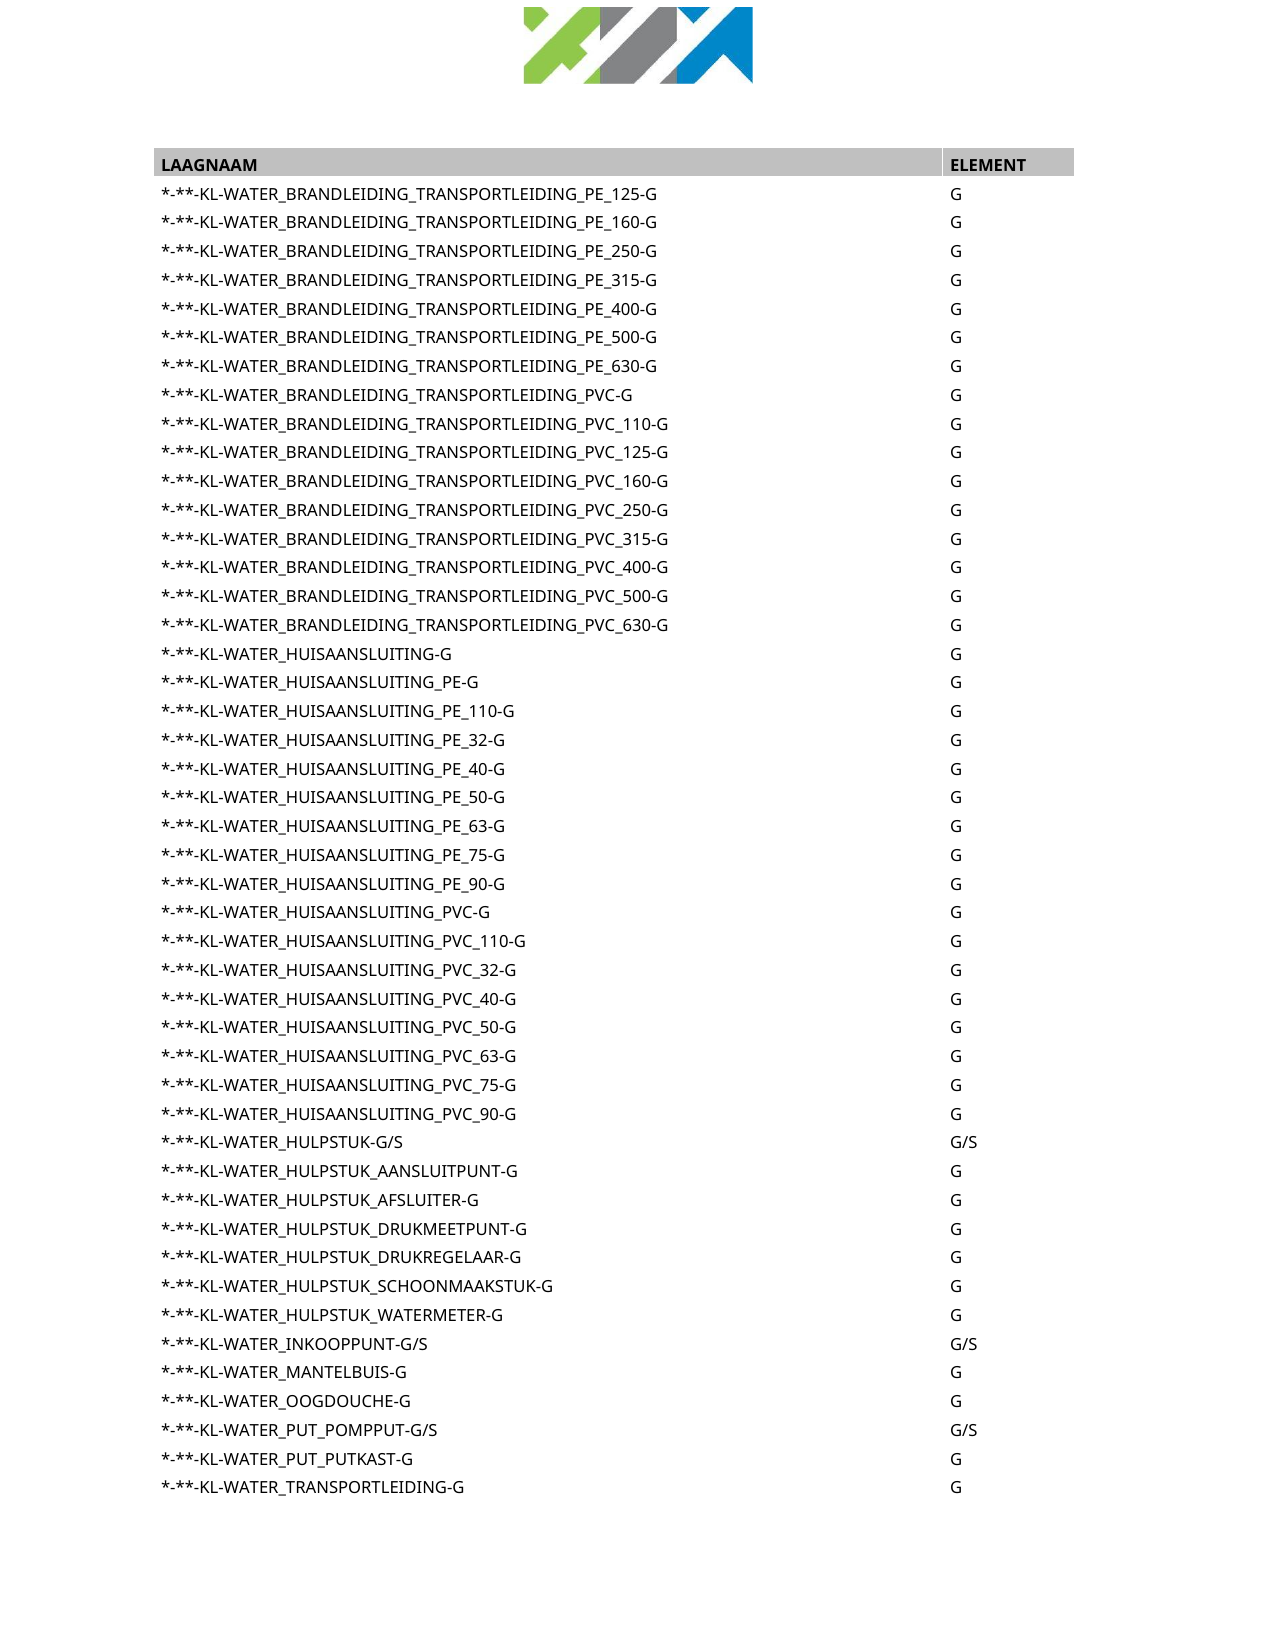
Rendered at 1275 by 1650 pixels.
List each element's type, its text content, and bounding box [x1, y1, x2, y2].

table_cell *-**-KL-WATER_HULPSTUK-G/S [154, 1125, 942, 1154]
table_cell G [943, 349, 1074, 378]
table_cell *-**-KL-WATER_HULPSTUK_DRUKMEETPUNT-G [154, 1211, 942, 1240]
table_cell *-**-KL-WATER_BRANDLEIDING_TRANSPORTLEIDING_PE_315-G [154, 263, 942, 291]
table_cell *-**-KL-WATER_BRANDLEIDING_TRANSPORTLEIDING_PE_160-G [154, 205, 942, 234]
table_cell *-**-KL-WATER_HUISAANSLUITING_PVC_32-G [154, 953, 942, 981]
table_cell G [943, 550, 1074, 579]
table_cell G [943, 521, 1074, 550]
table_cell G [943, 895, 1074, 924]
table_cell *-**-KL-WATER_BRANDLEIDING_TRANSPORTLEIDING_PVC_250-G [154, 493, 942, 521]
table_cell *-**-KL-WATER_PUT_POMPPUT-G/S [154, 1413, 942, 1441]
table_cell G [943, 751, 1074, 780]
table_cell G [943, 1384, 1074, 1413]
table_cell G [943, 1240, 1074, 1269]
table_cell *-**-KL-WATER_BRANDLEIDING_TRANSPORTLEIDING_PVC-G [154, 378, 942, 406]
table_cell *-**-KL-WATER_HUISAANSLUITING_PE_32-G [154, 723, 942, 751]
table_cell *-**-KL-WATER_INKOOPPUNT-G/S [154, 1326, 942, 1355]
table_cell *-**-KL-WATER_BRANDLEIDING_TRANSPORTLEIDING_PVC_125-G [154, 435, 942, 464]
table_cell *-**-KL-WATER_HUISAANSLUITING_PE_40-G [154, 751, 942, 780]
table_cell *-**-KL-WATER_BRANDLEIDING_TRANSPORTLEIDING_PE_250-G [154, 234, 942, 263]
table_cell G [943, 1470, 1074, 1499]
table_cell *-**-KL-WATER_BRANDLEIDING_TRANSPORTLEIDING_PVC_315-G [154, 521, 942, 550]
table_cell *-**-KL-WATER_TRANSPORTLEIDING-G [154, 1470, 942, 1499]
table_cell G [943, 234, 1074, 263]
table_cell *-**-KL-WATER_BRANDLEIDING_TRANSPORTLEIDING_PVC_160-G [154, 464, 942, 493]
table_cell *-**-KL-WATER_BRANDLEIDING_TRANSPORTLEIDING_PE_400-G [154, 291, 942, 320]
table_cell *-**-KL-WATER_HUISAANSLUITING_PVC-G [154, 895, 942, 924]
table_cell *-**-KL-WATER_HUISAANSLUITING_PE-G [154, 665, 942, 694]
table_cell G [943, 780, 1074, 809]
table_cell G [943, 665, 1074, 694]
table_header ELEMENT [943, 148, 1074, 176]
table_header LAAGNAAM [154, 148, 942, 176]
table_cell G [943, 838, 1074, 866]
table_cell G [943, 1039, 1074, 1068]
table_cell *-**-KL-WATER_HULPSTUK_SCHOONMAAKSTUK-G [154, 1269, 942, 1298]
table_cell G [943, 263, 1074, 291]
table_cell *-**-KL-WATER_HUISAANSLUITING_PVC_90-G [154, 1096, 942, 1125]
table_cell G [943, 694, 1074, 723]
table_cell *-**-KL-WATER_HULPSTUK_AANSLUITPUNT-G [154, 1154, 942, 1183]
table_cell *-**-KL-WATER_HUISAANSLUITING_PE_50-G [154, 780, 942, 809]
table_cell *-**-KL-WATER_HUISAANSLUITING_PE_90-G [154, 866, 942, 895]
table_cell G [943, 636, 1074, 665]
table_cell G [943, 579, 1074, 608]
table_cell G [943, 723, 1074, 751]
table_cell *-**-KL-WATER_HUISAANSLUITING-G [154, 636, 942, 665]
table_cell G/S [943, 1326, 1074, 1355]
table_cell G [943, 1096, 1074, 1125]
table_cell G [943, 1298, 1074, 1326]
table_cell G [943, 1355, 1074, 1384]
table_cell *-**-KL-WATER_BRANDLEIDING_TRANSPORTLEIDING_PVC_110-G [154, 406, 942, 435]
table_cell *-**-KL-WATER_HUISAANSLUITING_PVC_40-G [154, 981, 942, 1010]
table_cell G/S [943, 1413, 1074, 1441]
table_cell *-**-KL-WATER_HULPSTUK_AFSLUITER-G [154, 1183, 942, 1211]
table_cell G [943, 608, 1074, 636]
table_cell G [943, 176, 1074, 205]
table_cell G [943, 320, 1074, 349]
table_cell G [943, 464, 1074, 493]
table_cell G [943, 406, 1074, 435]
table_cell *-**-KL-WATER_BRANDLEIDING_TRANSPORTLEIDING_PVC_500-G [154, 579, 942, 608]
table_cell *-**-KL-WATER_BRANDLEIDING_TRANSPORTLEIDING_PE_500-G [154, 320, 942, 349]
table_cell *-**-KL-WATER_HUISAANSLUITING_PVC_50-G [154, 1010, 942, 1039]
table_cell *-**-KL-WATER_BRANDLEIDING_TRANSPORTLEIDING_PE_125-G [154, 176, 942, 205]
table_cell *-**-KL-WATER_HUISAANSLUITING_PVC_75-G [154, 1068, 942, 1096]
table_cell *-**-KL-WATER_PUT_PUTKAST-G [154, 1441, 942, 1470]
table_cell *-**-KL-WATER_HUISAANSLUITING_PE_110-G [154, 694, 942, 723]
table_cell G [943, 1211, 1074, 1240]
table_cell G [943, 1010, 1074, 1039]
table_cell *-**-KL-WATER_BRANDLEIDING_TRANSPORTLEIDING_PE_630-G [154, 349, 942, 378]
table_cell G [943, 809, 1074, 838]
table_cell G [943, 205, 1074, 234]
table_cell G [943, 1269, 1074, 1298]
table_cell *-**-KL-WATER_HUISAANSLUITING_PE_75-G [154, 838, 942, 866]
table_cell G [943, 435, 1074, 464]
table_cell G [943, 1183, 1074, 1211]
table_cell *-**-KL-WATER_HUISAANSLUITING_PVC_63-G [154, 1039, 942, 1068]
table_cell G [943, 953, 1074, 981]
table_cell *-**-KL-WATER_HUISAANSLUITING_PE_63-G [154, 809, 942, 838]
table_cell *-**-KL-WATER_OOGDOUCHE-G [154, 1384, 942, 1413]
table_cell *-**-KL-WATER_HUISAANSLUITING_PVC_110-G [154, 924, 942, 953]
table_cell G [943, 1068, 1074, 1096]
table_cell *-**-KL-WATER_BRANDLEIDING_TRANSPORTLEIDING_PVC_630-G [154, 608, 942, 636]
table_cell *-**-KL-WATER_HULPSTUK_DRUKREGELAAR-G [154, 1240, 942, 1269]
table_cell G [943, 291, 1074, 320]
table_cell G/S [943, 1125, 1074, 1154]
table_cell *-**-KL-WATER_MANTELBUIS-G [154, 1355, 942, 1384]
table_cell *-**-KL-WATER_BRANDLEIDING_TRANSPORTLEIDING_PVC_400-G [154, 550, 942, 579]
table_cell G [943, 1154, 1074, 1183]
table_cell G [943, 493, 1074, 521]
table_cell *-**-KL-WATER_HULPSTUK_WATERMETER-G [154, 1298, 942, 1326]
table_cell G [943, 981, 1074, 1010]
table_cell G [943, 1441, 1074, 1470]
table_cell G [943, 866, 1074, 895]
table_cell G [943, 378, 1074, 406]
table_cell G [943, 924, 1074, 953]
